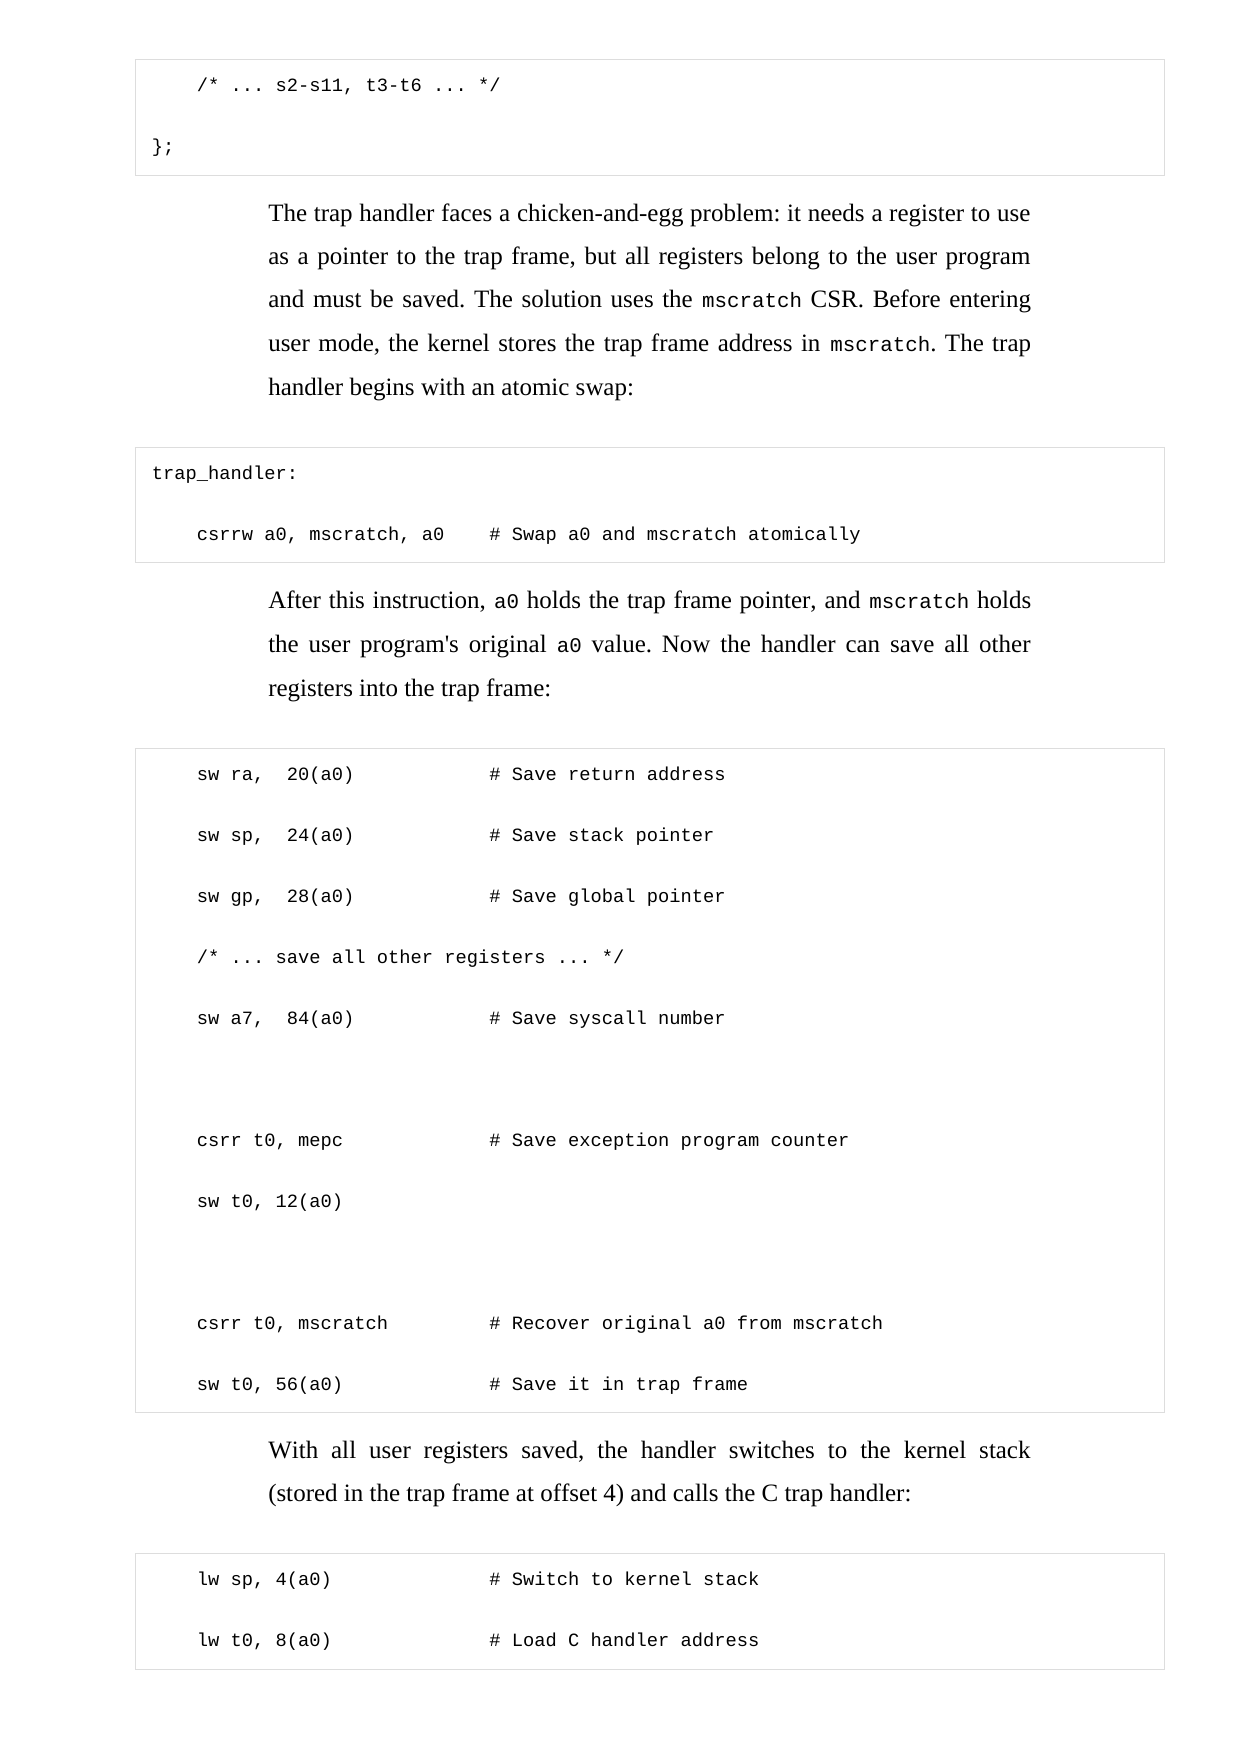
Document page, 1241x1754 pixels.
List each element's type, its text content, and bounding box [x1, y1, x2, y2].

text /* ... save all other registers ... */ [136, 931, 1164, 969]
text With all user registers saved, the handler switches to the kernel stack (stored in the trap frame at offset 4) and calls the C trap handler: [268, 1435, 1031, 1507]
text trap_handler: [136, 448, 1164, 485]
text /* ... s2-s11, t3-t6 ... */ [136, 60, 1164, 97]
text sw t0, 56(a0) # Save it in trap frame [136, 1358, 1164, 1412]
text sw t0, 12(a0) [136, 1175, 1164, 1213]
text csrr t0, mepc # Save exception program counter [136, 1114, 1164, 1152]
text sw ra, 20(a0) # Save return address [136, 749, 1164, 786]
text csrr t0, mscratch # Recover original a0 from mscratch [136, 1297, 1164, 1335]
text lw t0, 8(a0) # Load C handler address [136, 1614, 1164, 1669]
text csrrw a0, mscratch, a0 # Swap a0 and mscratch atomically [136, 508, 1164, 562]
text After this instruction, a0 holds the trap frame pointer, and mscratch holds the user program's original a0 value. Now the handler can save all other registers into the trap frame: [268, 586, 1031, 702]
text sw sp, 24(a0) # Save stack pointer [136, 809, 1164, 847]
text lw sp, 4(a0) # Switch to kernel stack [136, 1554, 1164, 1591]
text sw a7, 84(a0) # Save syscall number [136, 992, 1164, 1030]
text The trap handler faces a chicken-and-egg problem: it needs a register to use as a pointer to the trap frame, but all registers belong to the user program and must be saved. The solution uses the mscratch CSR. Before entering user mode, the kernel stores the trap frame address in mscratch. The trap handler begins with an atomic swap: [268, 198, 1031, 401]
text }; [136, 120, 1164, 175]
text sw gp, 28(a0) # Save global pointer [136, 870, 1164, 908]
